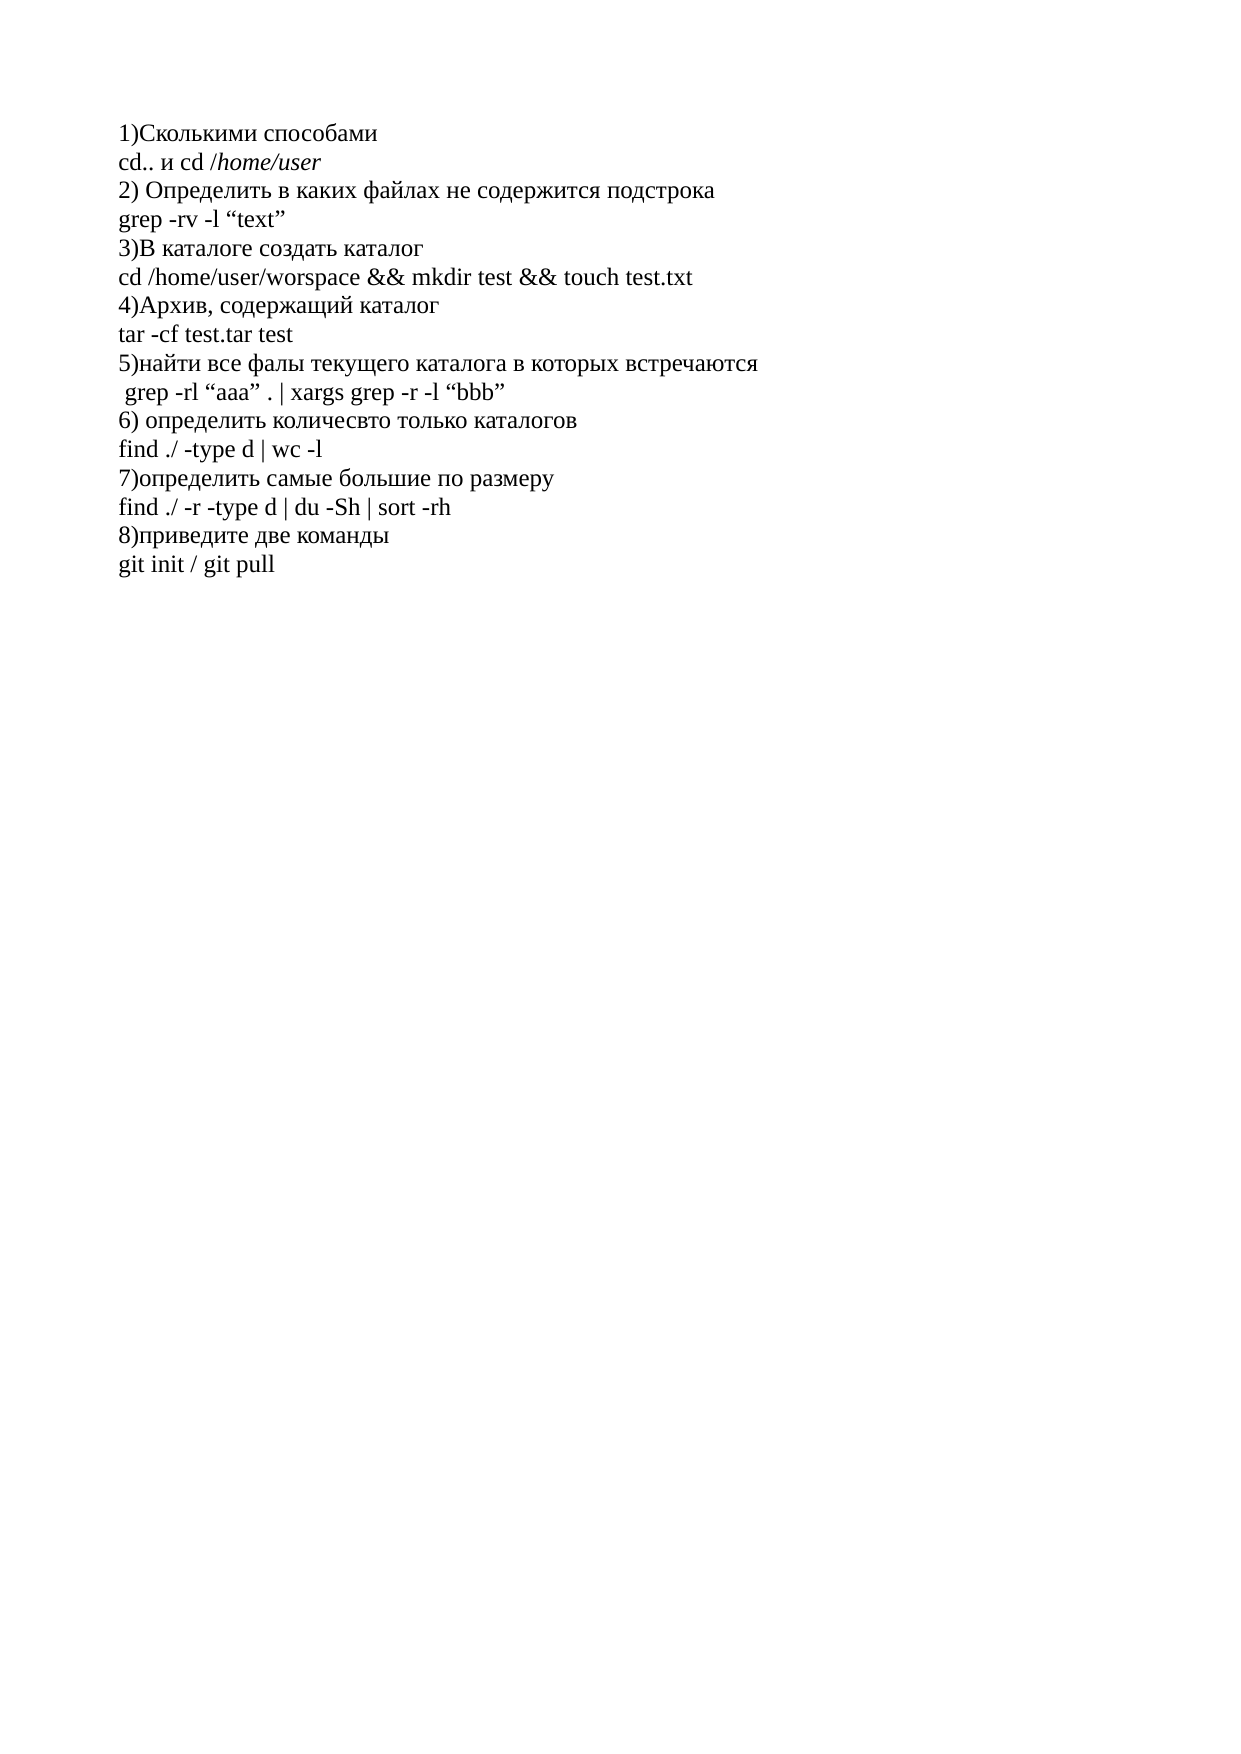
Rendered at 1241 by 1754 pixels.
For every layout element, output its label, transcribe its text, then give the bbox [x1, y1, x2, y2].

text 2) Определить в каких файлах не содержится подстрока [118, 176, 1122, 204]
text 3)В каталоге создать каталог [118, 233, 1122, 262]
text cd.. и cd /home/user [118, 147, 1122, 176]
text git init / git pull [118, 549, 1122, 578]
text 8)приведите две команды [118, 521, 1122, 549]
text 4)Архив, содержащий каталог [118, 291, 1122, 319]
text cd /home/user/worspace && mkdir test && touch test.txt [118, 262, 1122, 291]
text 1)Сколькими способами [118, 118, 1122, 147]
text find ./ -r -type d | du -Sh | sort -rh [118, 492, 1122, 521]
text grep -rl “aaa” . | xargs grep -r -l “bbb” [118, 377, 1122, 406]
text 6) определить количесвто только каталогов [118, 406, 1122, 434]
text grep -rv -l “text” [118, 204, 1122, 233]
text 5)найти все фалы текущего каталога в которых встречаются [118, 348, 1122, 377]
text find ./ -type d | wc -l [118, 434, 1122, 463]
text tar -cf test.tar test [118, 319, 1122, 348]
text 7)определить самые большие по размеру [118, 463, 1122, 492]
